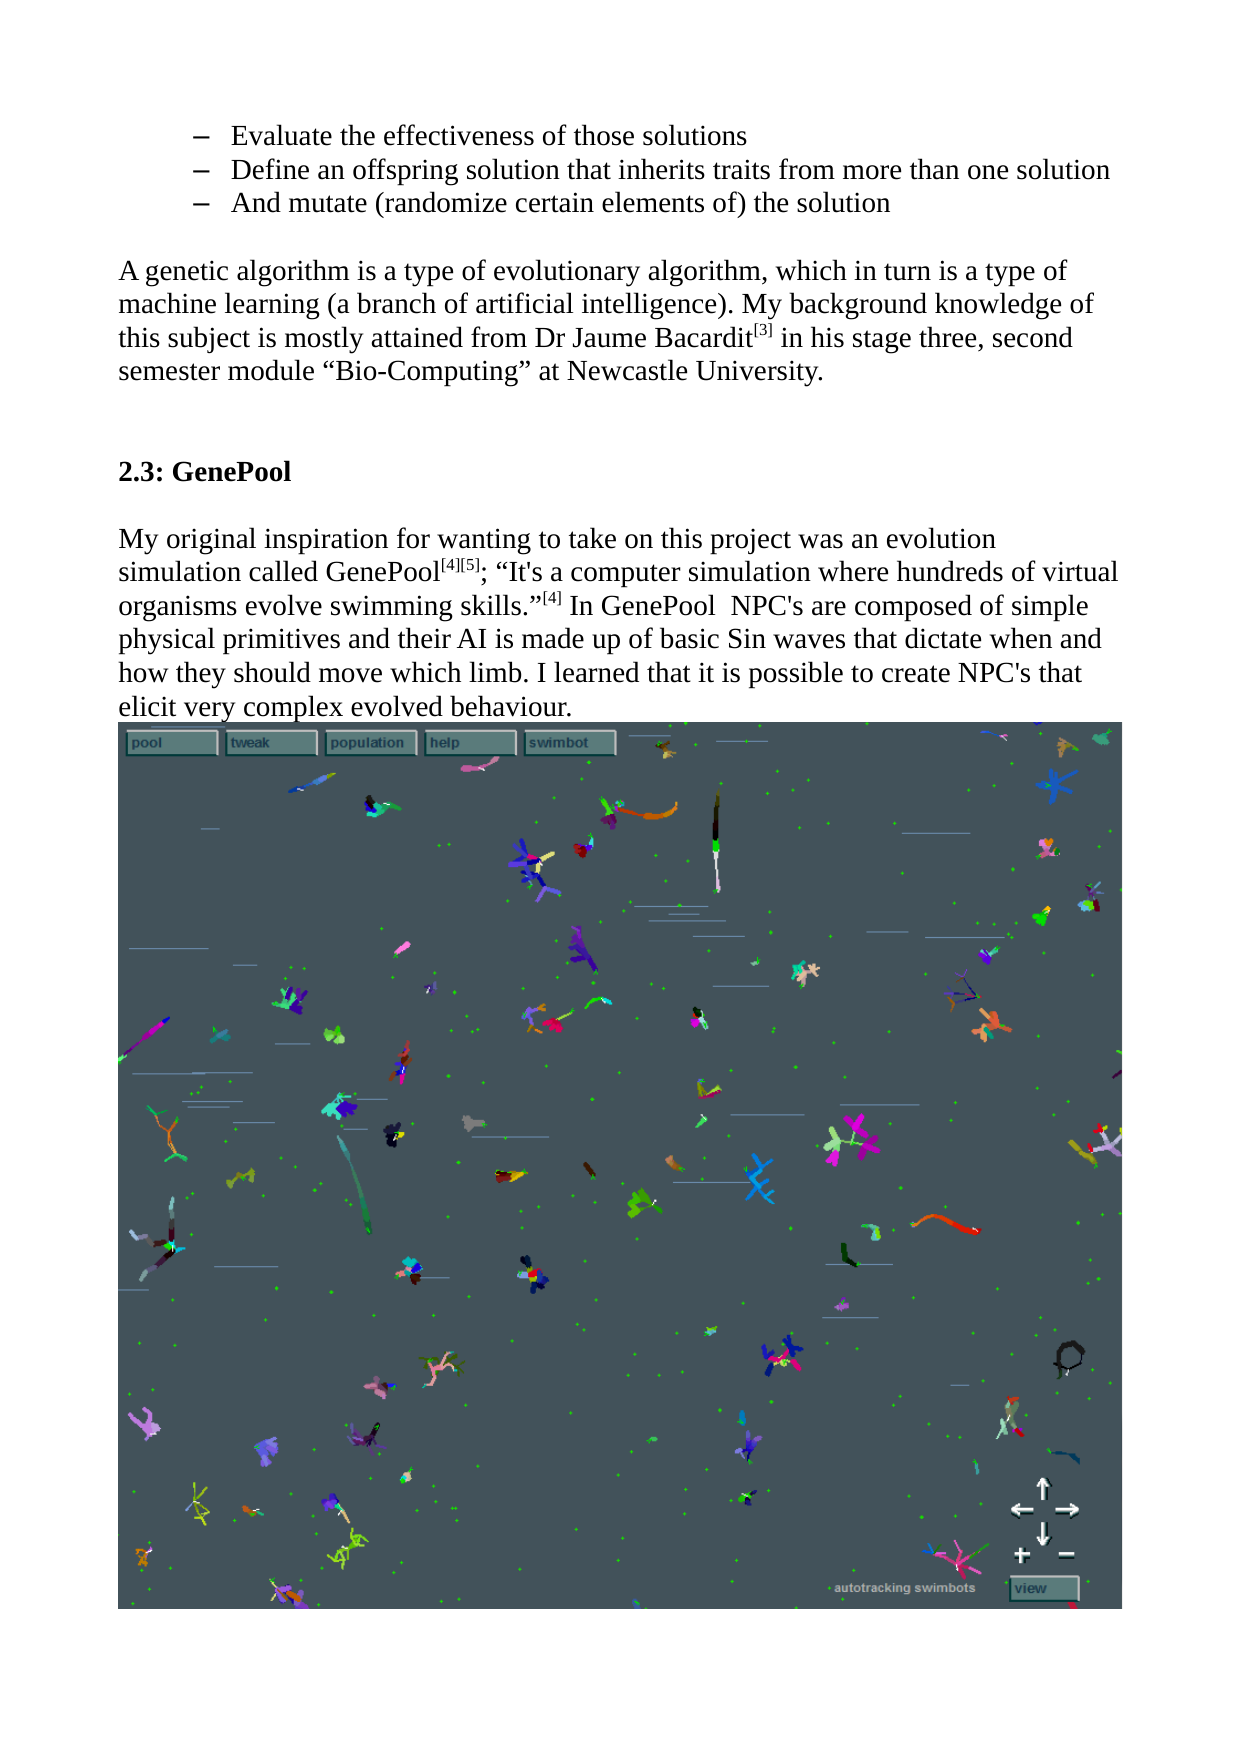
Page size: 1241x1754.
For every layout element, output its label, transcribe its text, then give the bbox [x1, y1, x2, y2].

list Define an offspring solution that inherits traits from more than one solution [193, 152, 1122, 185]
text 2.3: GenePool [118, 454, 1122, 487]
text My original inspiration for wanting to take on this project was an evolution simulation called GenePool[4][5]; “It's a computer simulation where hundreds of virtual organisms evolve swimming skills.”[4] In GenePool NPC's are composed of simple physical primitives and their AI is made up of basic Sin waves that dictate when and how they should move which limb. I learned that it is possible to create NPC's that elicit very complex evolved behaviour. [118, 521, 1122, 722]
list And mutate (randomize certain elements of) the solution [193, 185, 1122, 219]
list Evaluate the effectiveness of those solutions [193, 118, 1122, 152]
text A genetic algorithm is a type of evolutionary algorithm, which in turn is a type of machine learning (a branch of artificial intelligence). My background knowledge of this subject is mostly attained from Dr Jaume Bacardit[3] in his stage three, second semester module “Bio-Computing” at Newcastle University. [118, 253, 1122, 387]
